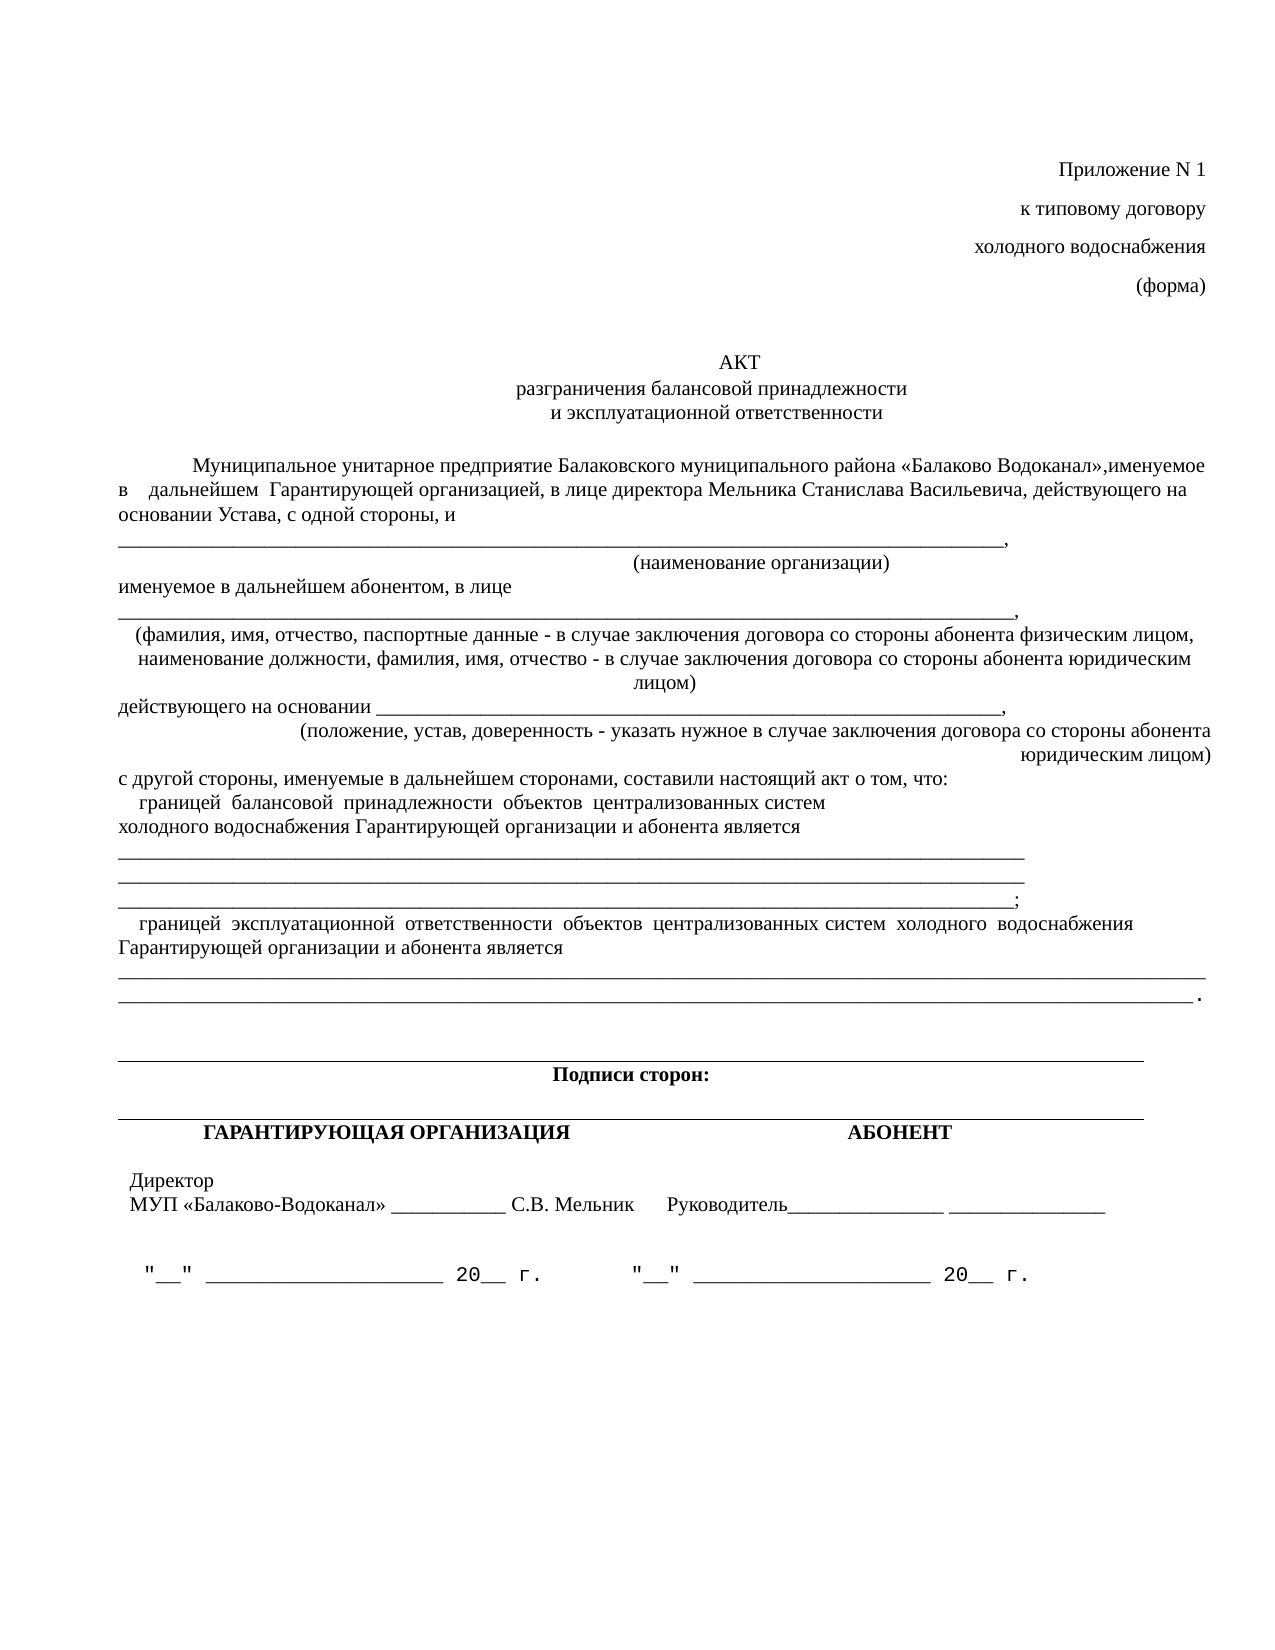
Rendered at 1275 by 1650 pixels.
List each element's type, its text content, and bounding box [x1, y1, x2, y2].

text действующего на основании ____________________________________________________________, [118, 694, 1211, 718]
text ______________________________________________________________________________________. [118, 984, 1211, 1008]
table_header Подписи сторон: [118, 1062, 1144, 1119]
text границей балансовой принадлежности объектов централизованных систем [118, 790, 1211, 814]
text "__" ___________________ 20__ г. "__" ___________________ 20__ г. [118, 1264, 1211, 1288]
table_cell ГАРАНТИРУЮЩАЯ ОРГАНИЗАЦИЯ [118, 1120, 655, 1168]
table_cell Директор МУП «Балаково-Водоканал» ___________ С.В. Мельник [118, 1168, 655, 1240]
text АКТ [118, 350, 1211, 376]
text (фамилия, имя, отчество, паспортные данные - в случае заключения договора со стороны абонента физическим лицом, наименование должности, фамилия, имя, отчество - в случае заключения договора со стороны абонента юридическим лицом) [118, 622, 1211, 694]
text ______________________________________________________________________________________; [118, 886, 1211, 911]
table_cell Руководитель_______________ _______________ [655, 1168, 1144, 1240]
list (наименование организации) [366, 549, 1211, 574]
text ______________________________________________________________________________________, [118, 598, 1211, 622]
text Приложение N 1 [118, 157, 1211, 181]
text Муниципальное унитарное предприятие Балаковского муниципального района «Балаково Водоканал»,именуемое в дальнейшем Гарантирующей организацией, в лице директора Мельника Станислава Васильевича, действующего на основании Устава, с одной стороны, и _____________________________________________________________________________________, [118, 453, 1211, 549]
text (форма) [118, 273, 1211, 297]
text разграничения балансовой принадлежности [118, 376, 1211, 400]
text с другой стороны, именуемые в дальнейшем сторонами, составили настоящий акт о том, что: [118, 766, 1211, 790]
text и эксплуатационной ответственности [118, 400, 1211, 424]
text (положение, устав, доверенность - указать нужное в случае заключения договора со стороны абонента юридическим лицом) [118, 718, 1211, 766]
text _______________________________________________________________________________________ [118, 862, 1211, 886]
table_cell АБОНЕНТ [655, 1120, 1144, 1168]
text именуемое в дальнейшем абонентом, в лице [118, 574, 1211, 598]
text границей эксплуатационной ответственности объектов централизованных систем холодного водоснабжения Гарантирующей организации и абонента является _______________________________________________________________________________________ [118, 911, 1211, 984]
text холодного водоснабжения Гарантирующей организации и абонента является _______________________________________________________________________________________ [118, 814, 1211, 862]
text к типовому договору [118, 195, 1211, 219]
text холодного водоснабжения [118, 234, 1211, 258]
